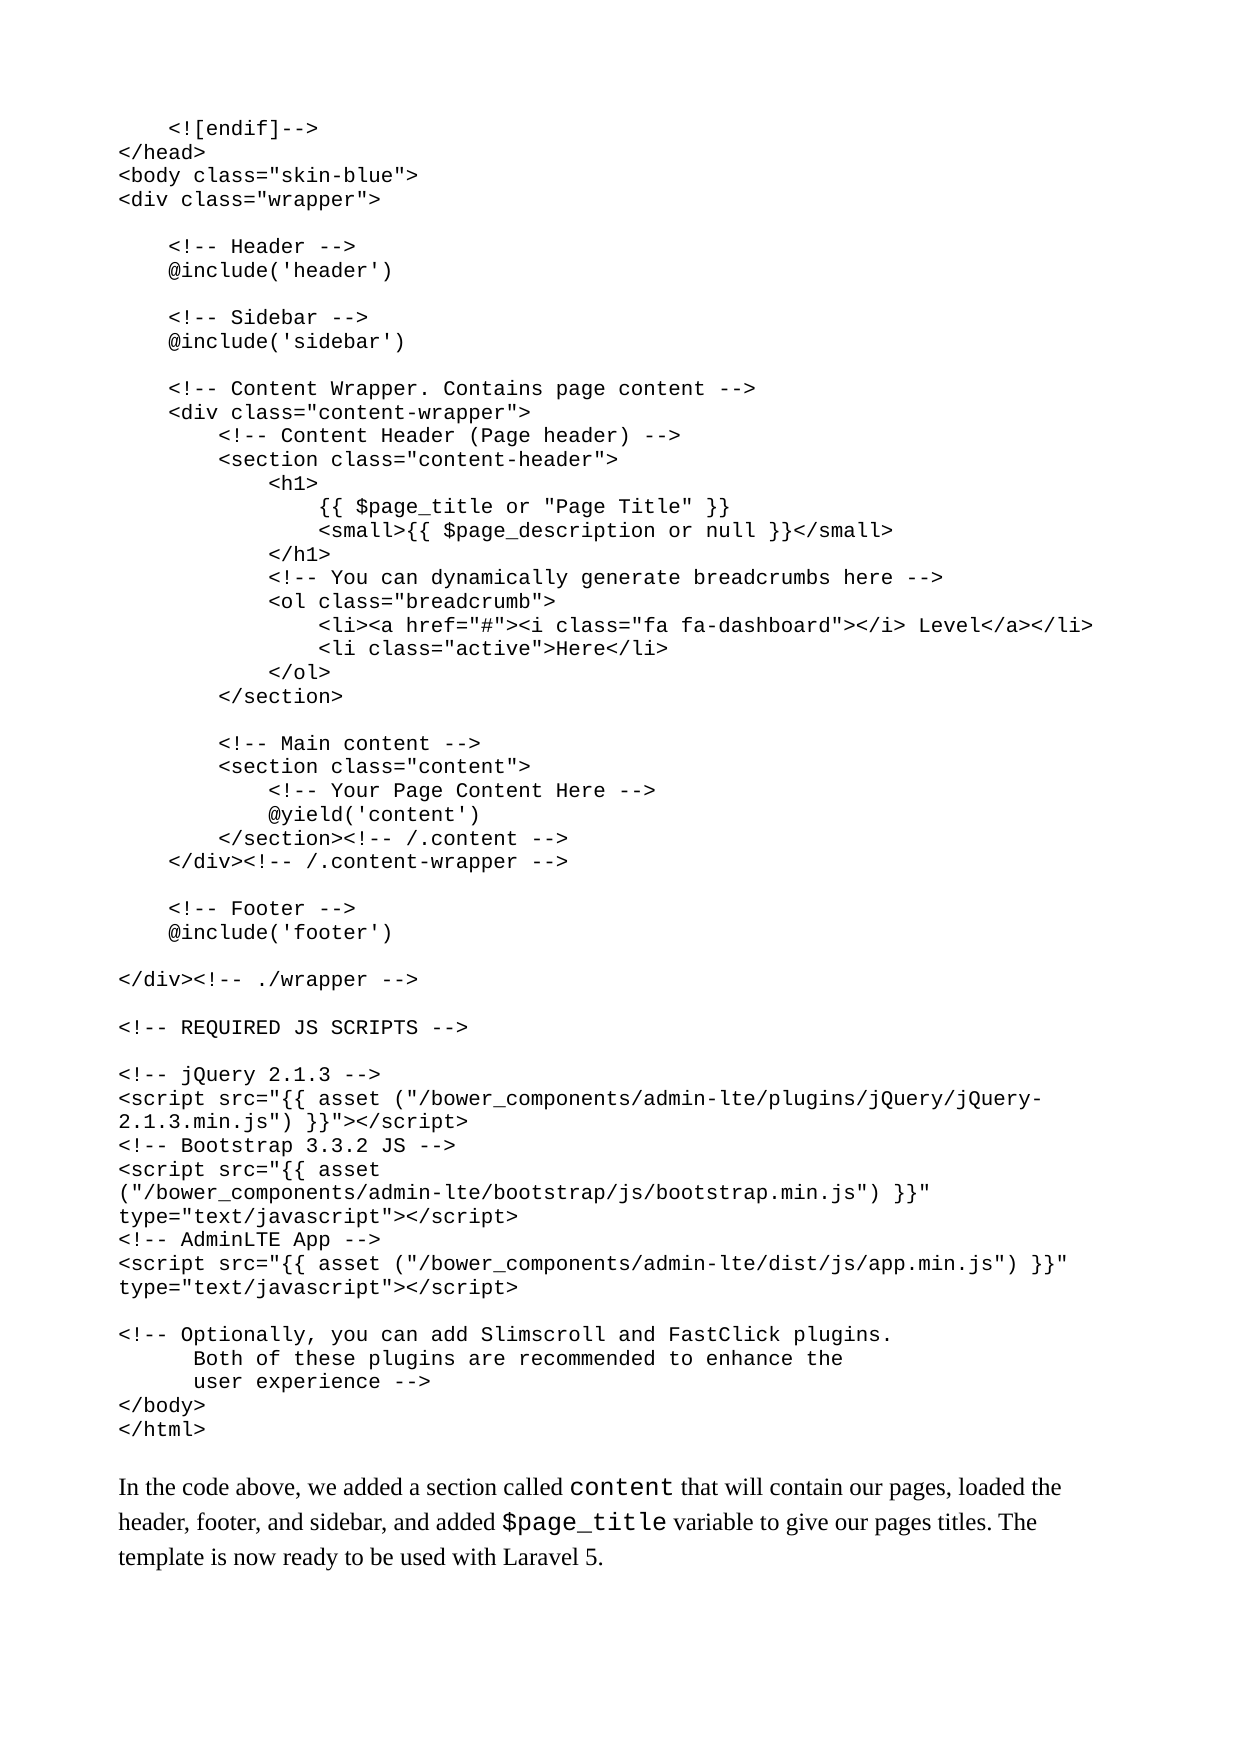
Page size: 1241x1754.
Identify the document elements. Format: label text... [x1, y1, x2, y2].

text @include('footer') [118, 922, 1122, 946]
text <script src="{{ asset ("/bower_components/admin-lte/bootstrap/js/bootstrap.min.js") }}" type="text/javascript"></script> [118, 1158, 1122, 1229]
text <!-- Header --> [118, 236, 1122, 260]
text <section class="content-header"> [118, 449, 1122, 473]
text <li><a href="#"><i class="fa fa-dashboard"></i> Level</a></li> [118, 615, 1122, 638]
text <![endif]--> [118, 118, 1122, 142]
text <script src="{{ asset ("/bower_components/admin-lte/plugins/jQuery/jQuery-2.1.3.min.js") }}"></script> [118, 1088, 1122, 1135]
text </div><!-- ./wrapper --> [118, 969, 1122, 993]
text </section> [118, 686, 1122, 709]
text <!-- Main content --> [118, 733, 1122, 757]
text <h1> [118, 473, 1122, 496]
text In the code above, we added a section called content that will contain our pages, loaded the header, footer, and sidebar, and added $page_title variable to give our pages titles. The template is now ready to be used with Laravel 5. [118, 1472, 1122, 1571]
text <!-- Sidebar --> [118, 307, 1122, 331]
text <!-- Optionally, you can add Slimscroll and FastClick plugins. [118, 1324, 1122, 1348]
text <!-- Bootstrap 3.3.2 JS --> [118, 1135, 1122, 1158]
text @include('sidebar') [118, 331, 1122, 354]
text <!-- Content Wrapper. Contains page content --> [118, 378, 1122, 402]
text @include('header') [118, 260, 1122, 284]
text </body> [118, 1395, 1122, 1419]
text <!-- REQUIRED JS SCRIPTS --> [118, 1017, 1122, 1040]
text <!-- Your Page Content Here --> [118, 780, 1122, 804]
text @yield('content') [118, 804, 1122, 827]
text <div class="content-wrapper"> [118, 402, 1122, 426]
text <li class="active">Here</li> [118, 638, 1122, 662]
text <!-- jQuery 2.1.3 --> [118, 1064, 1122, 1088]
text <!-- AdminLTE App --> [118, 1229, 1122, 1253]
text </ol> [118, 662, 1122, 686]
text <!-- Footer --> [118, 898, 1122, 922]
text {{ $page_title or "Page Title" }} [118, 496, 1122, 520]
text </html> [118, 1419, 1122, 1442]
text <small>{{ $page_description or null }}</small> [118, 520, 1122, 544]
text <!-- Content Header (Page header) --> [118, 426, 1122, 449]
text <div class="wrapper"> [118, 189, 1122, 213]
text </section><!-- /.content --> [118, 827, 1122, 851]
text </h1> [118, 544, 1122, 567]
text Both of these plugins are recommended to enhance the [118, 1348, 1122, 1371]
text </head> [118, 142, 1122, 165]
text <section class="content"> [118, 757, 1122, 780]
text <ol class="breadcrumb"> [118, 591, 1122, 615]
text user experience --> [118, 1371, 1122, 1395]
text <script src="{{ asset ("/bower_components/admin-lte/dist/js/app.min.js") }}" type="text/javascript"></script> [118, 1253, 1122, 1300]
text <body class="skin-blue"> [118, 165, 1122, 189]
text <!-- You can dynamically generate breadcrumbs here --> [118, 567, 1122, 591]
text </div><!-- /.content-wrapper --> [118, 851, 1122, 875]
